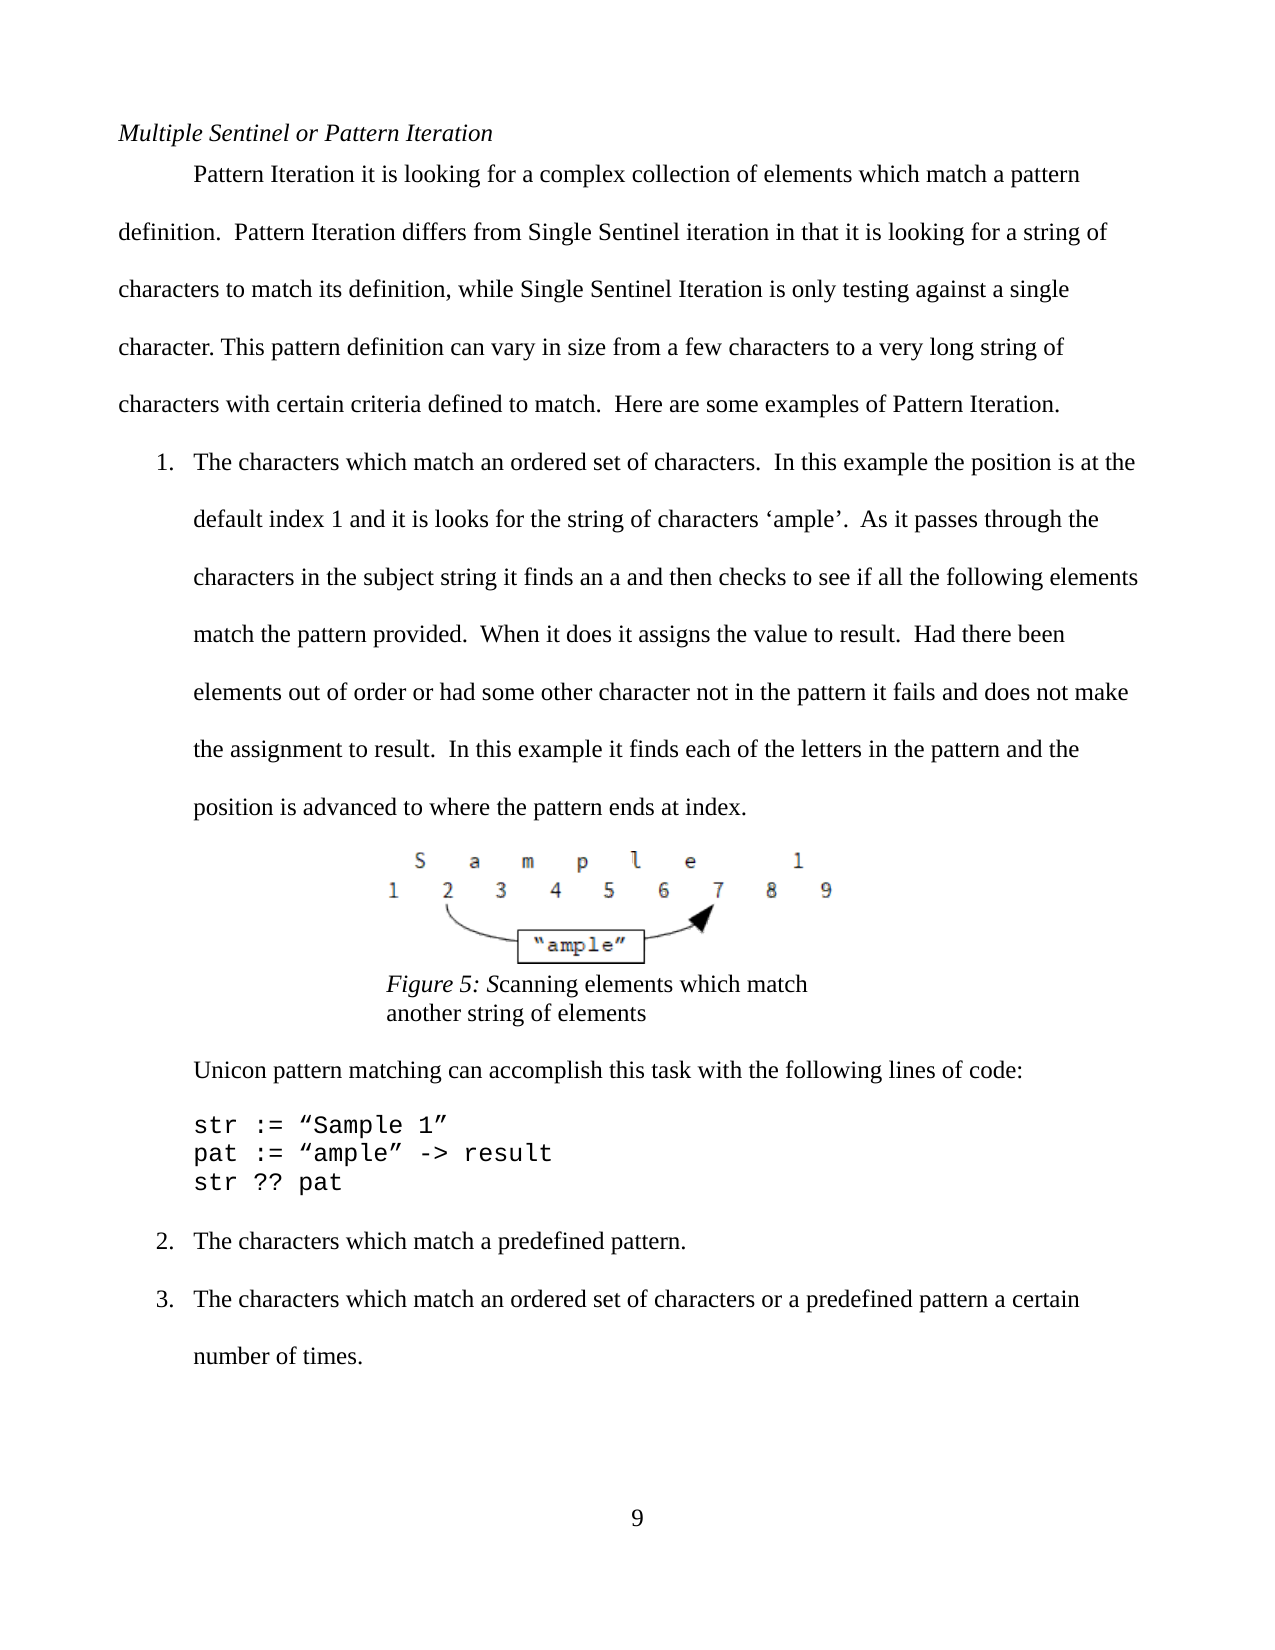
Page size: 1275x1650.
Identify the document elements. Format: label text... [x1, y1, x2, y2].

list The characters which match a predefined pattern. [156, 1226, 1157, 1255]
list Unicon pattern matching can accomplish this task with the following lines of code: [156, 839, 1157, 1084]
list str := “Sample 1” [156, 1113, 1157, 1141]
text Pattern Iteration it is looking for a complex collection of elements which match a pattern definition. Pattern Iteration differs from Single Sentinel iteration in that it is looking for a string of characters to match its definition, while Single Sentinel Iteration is only testing against a single character. This pattern definition can vary in size from a few characters to a very long string of characters with certain criteria defined to match. Here are some examples of Pattern Iteration. [118, 159, 1157, 418]
picture [386, 851, 833, 964]
list The characters which match an ordered set of characters or a predefined pattern a certain number of times. [156, 1284, 1157, 1370]
list pat := “ample” -> result [156, 1141, 1157, 1169]
list The characters which match an ordered set of characters. In this example the position is at the default index 1 and it is looks for the string of characters ‘ample’. As it passes through the characters in the subject string it finds an a and then checks to see if all the following elements match the pattern provided. When it does it assigns the value to result. Had there been elements out of order or had some other character not in the pattern it fails and does not make the assignment to result. In this example it finds each of the letters in the pattern and the position is advanced to where the pattern ends at index. [156, 447, 1157, 821]
list str ?? pat [156, 1169, 1157, 1198]
subtitle Multiple Sentinel or Pattern Iteration [118, 118, 1157, 147]
list Figure 5: Scanning elements which match another string of elements [386, 964, 833, 1026]
